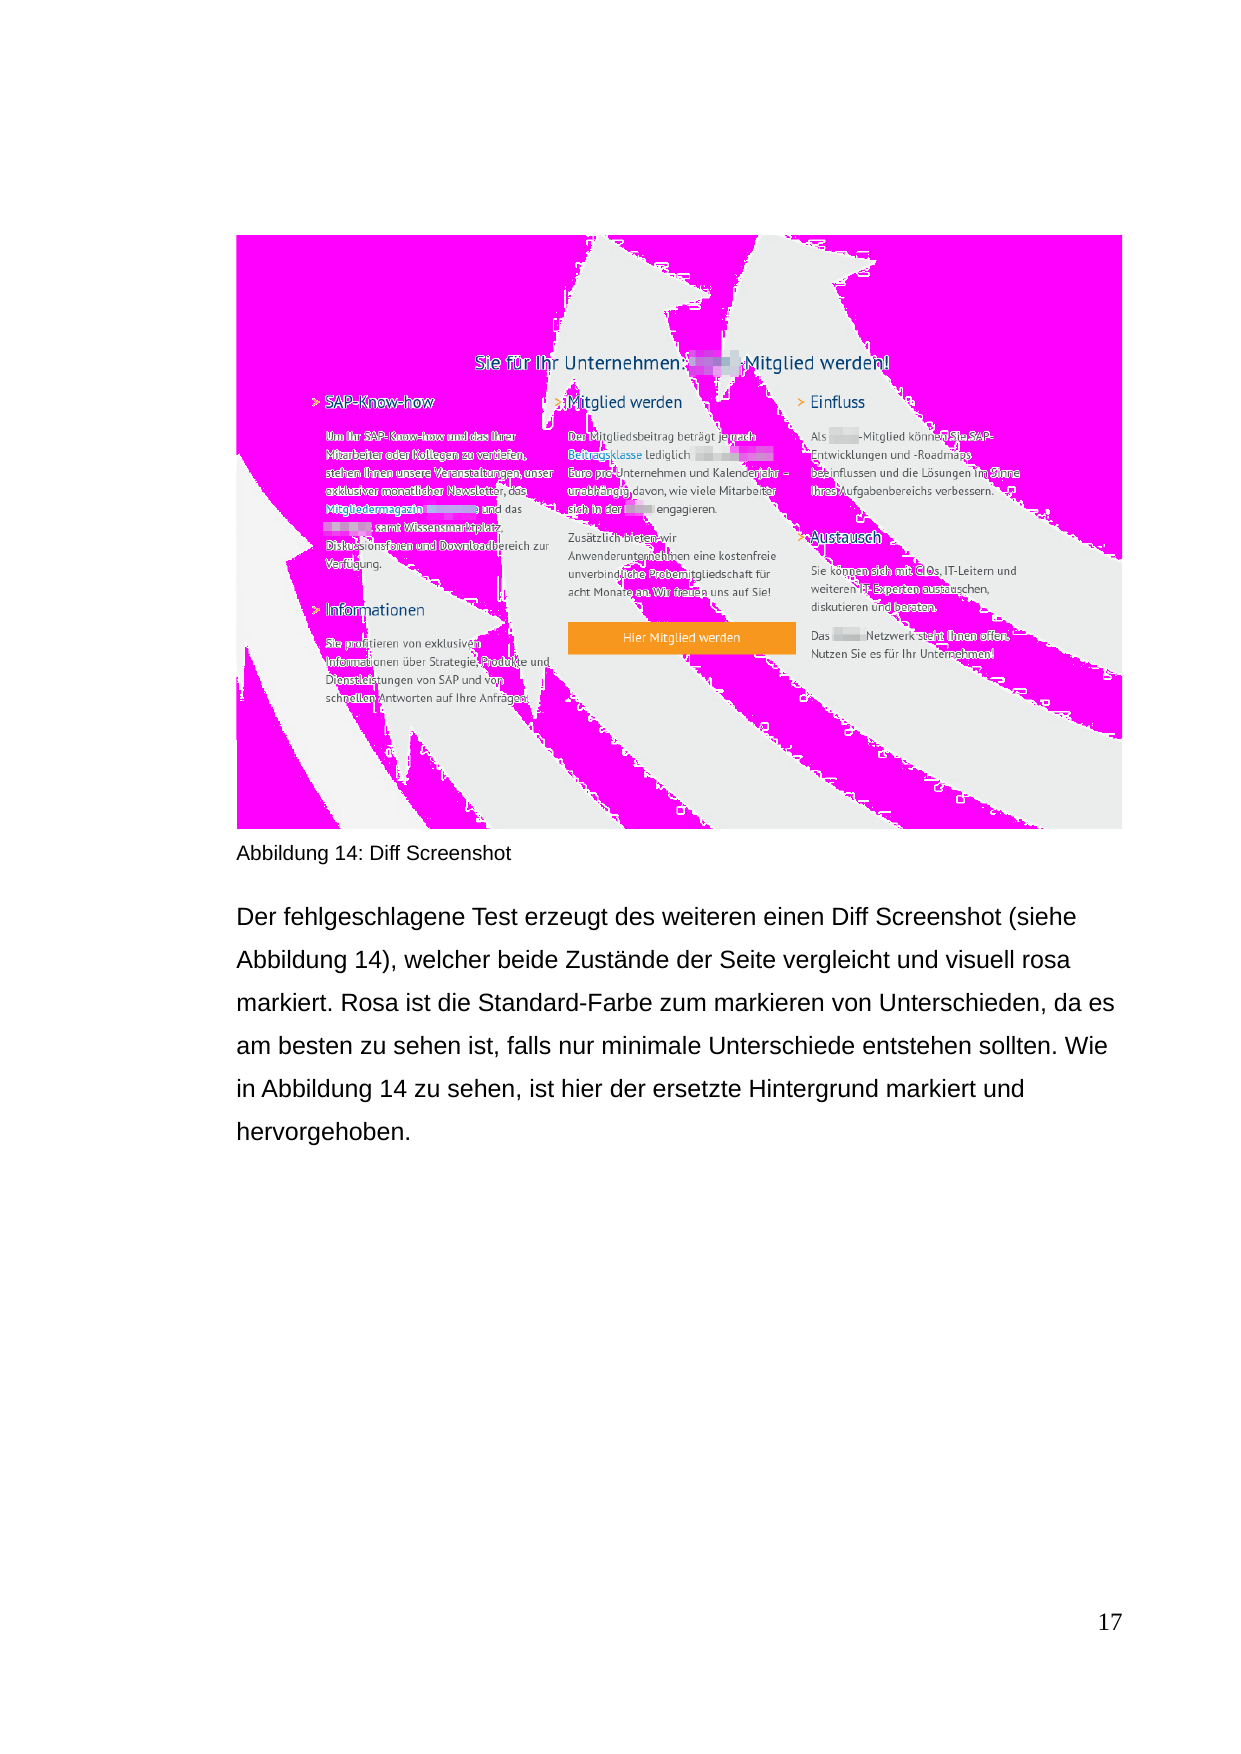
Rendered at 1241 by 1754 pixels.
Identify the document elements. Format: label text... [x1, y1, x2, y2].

text Der fehlgeschlagene Test erzeugt des weiteren einen Diff Screenshot (siehe Abbildung 14), welcher beide Zustände der Seite vergleicht und visuell rosa markiert. Rosa ist die Standard-Farbe zum markieren von Unterschieden, da es am besten zu sehen ist, falls nur minimale Unterschiede entstehen sollten. Wie in Abbildung 14 zu sehen, ist hier der ersetzte Hintergrund markiert und hervorgehoben. [236, 901, 1122, 1146]
text Abbildung 14: Diff Screenshot [236, 829, 1122, 865]
picture [236, 235, 1123, 829]
